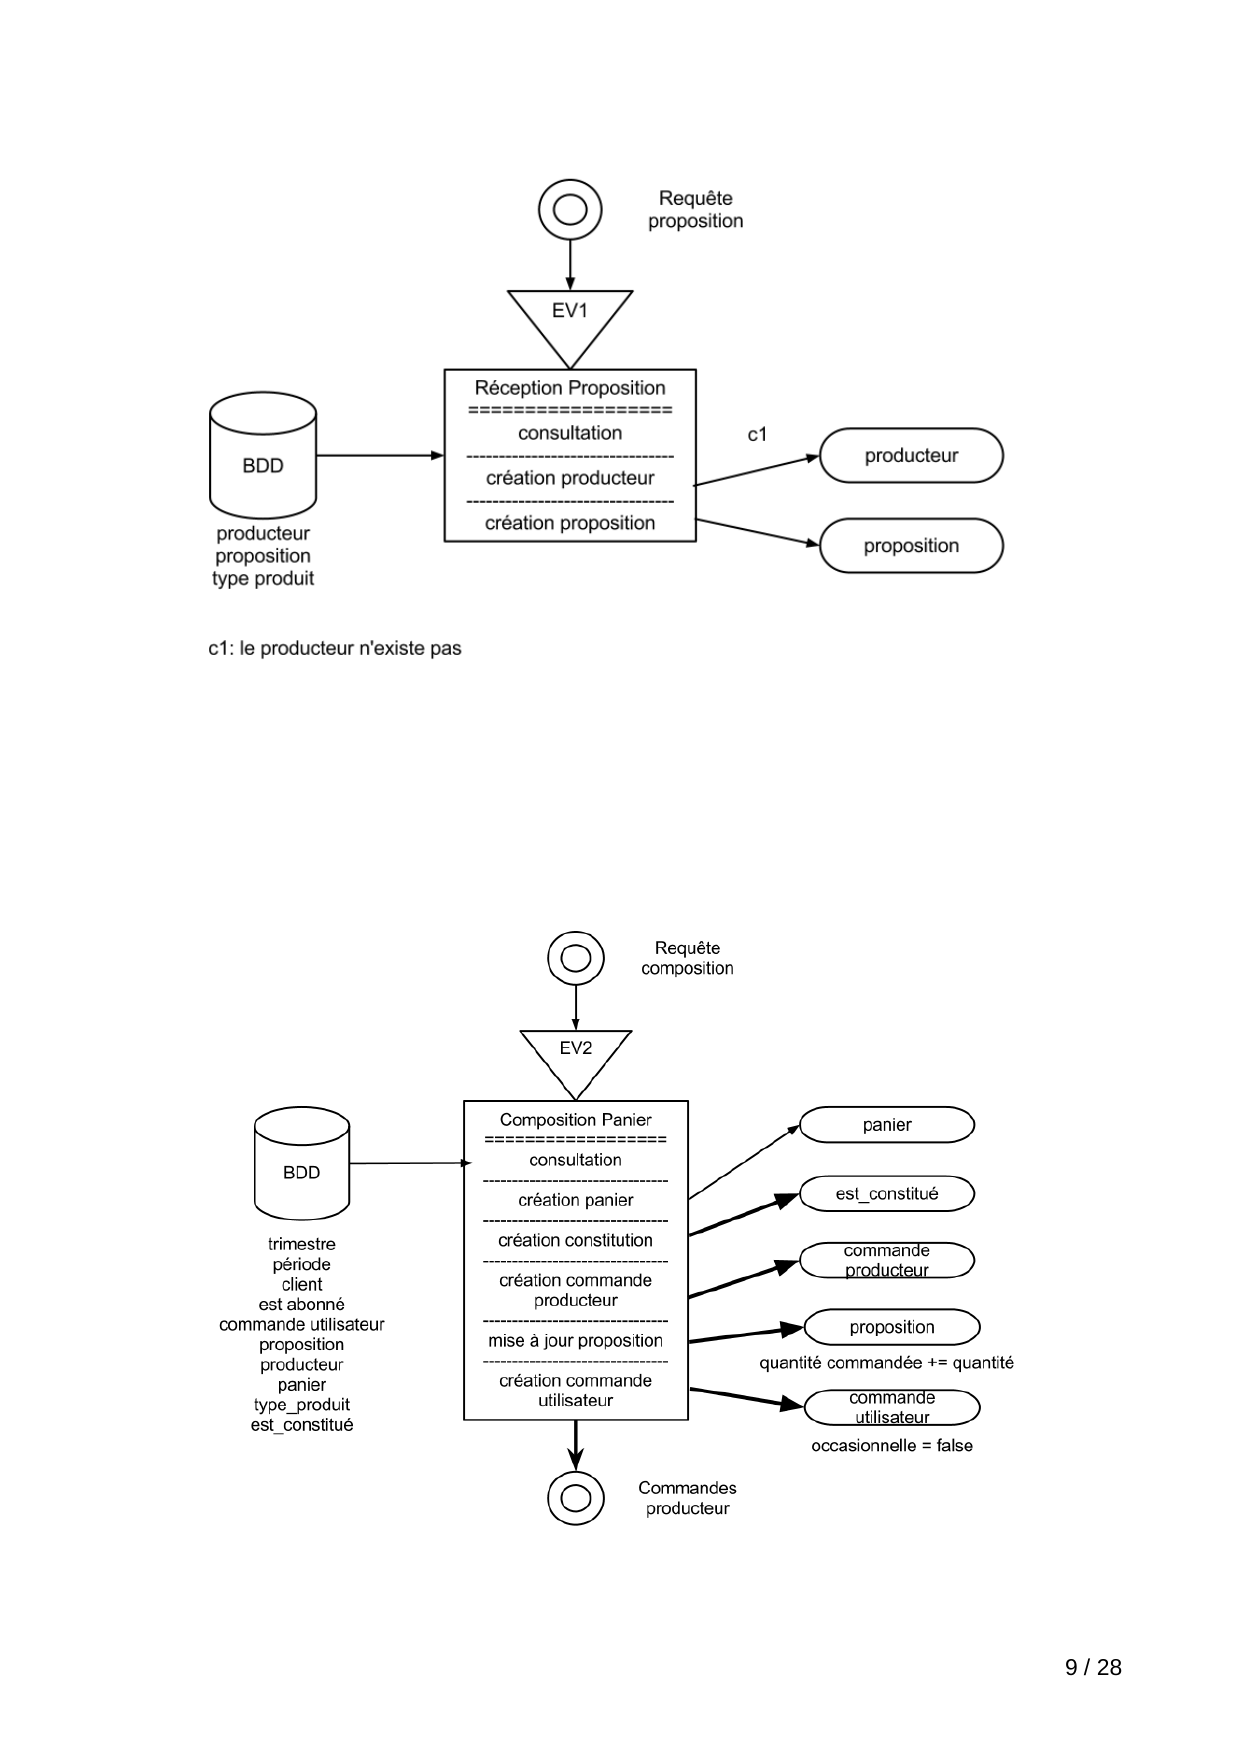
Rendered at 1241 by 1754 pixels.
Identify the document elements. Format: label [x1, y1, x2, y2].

picture [172, 876, 1068, 1549]
picture [118, 118, 1123, 873]
